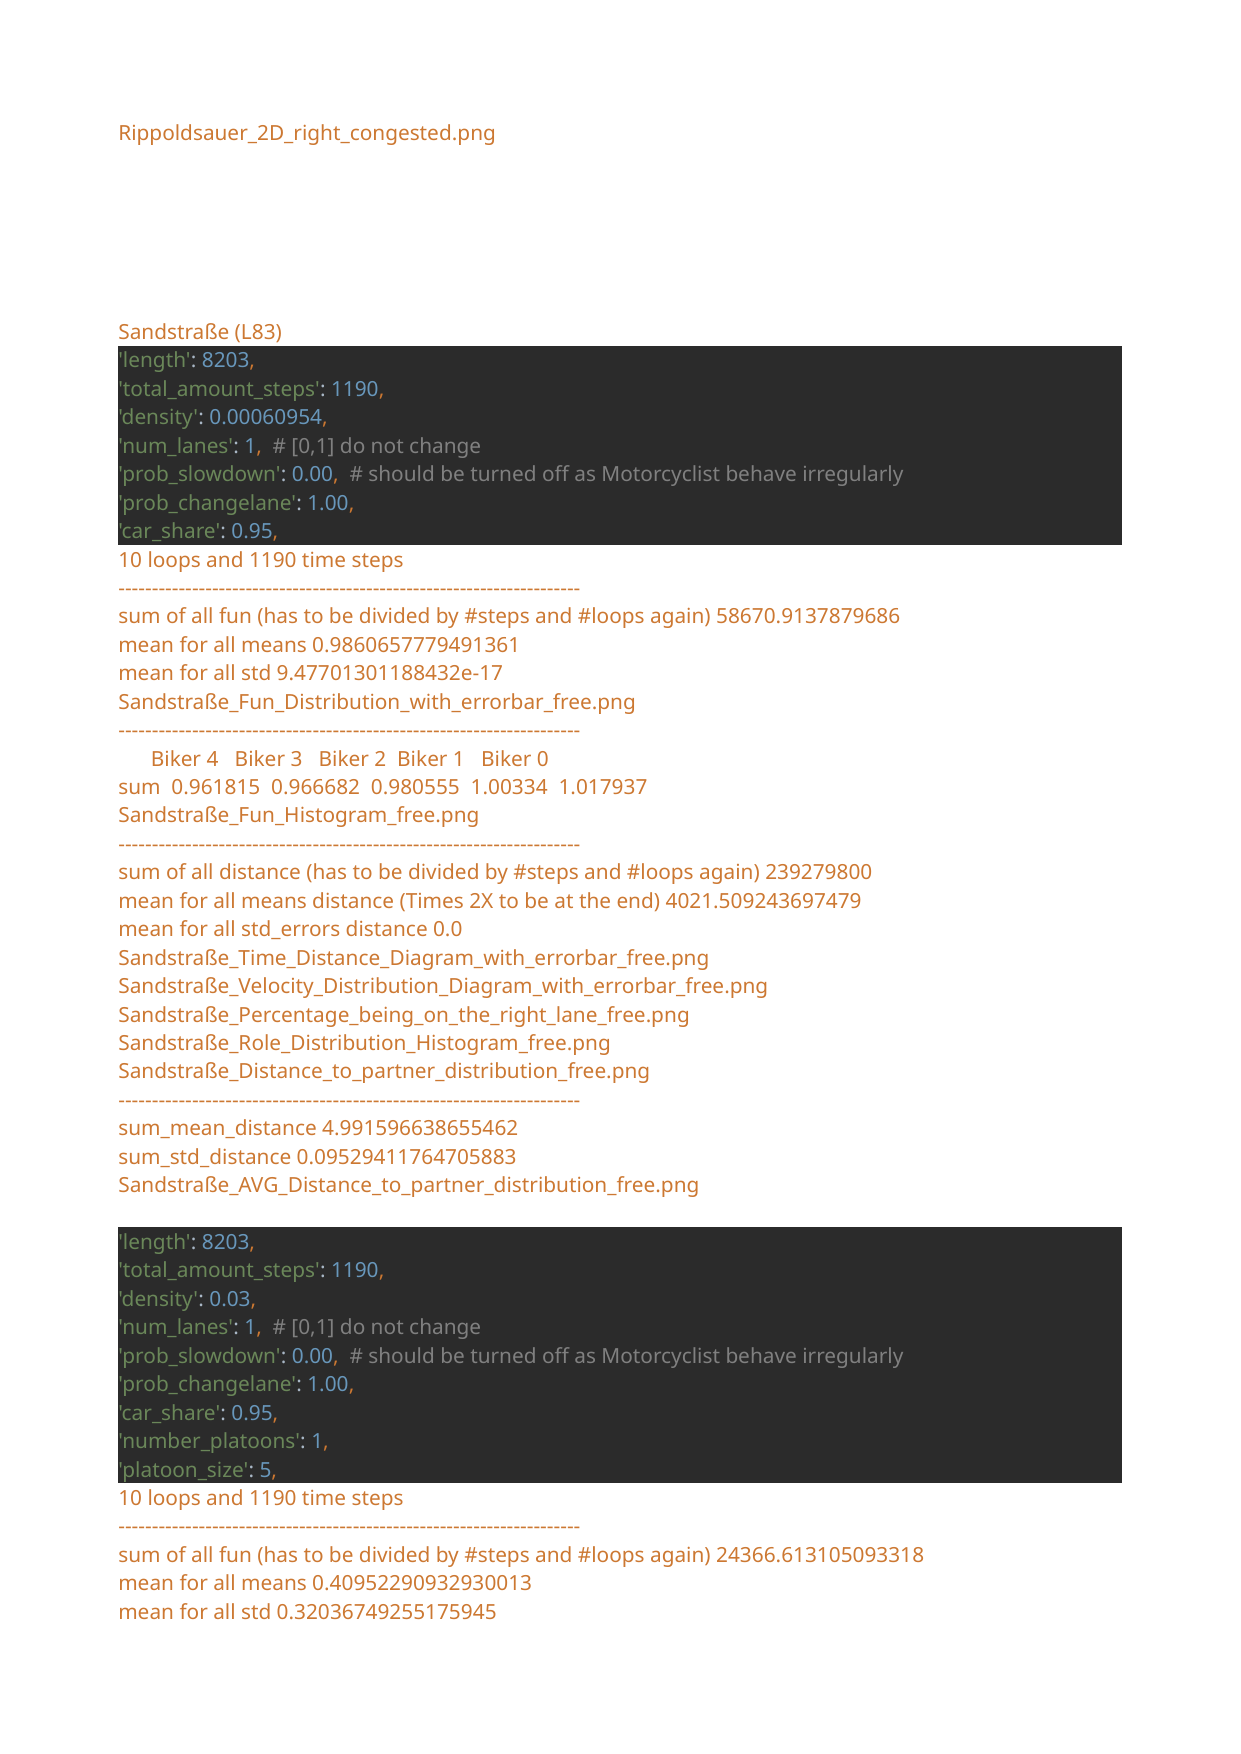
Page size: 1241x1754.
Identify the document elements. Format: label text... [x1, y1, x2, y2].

text 'length': 8203, 'total_amount_steps': 1190, 'density': 0.03, 'num_lanes': 1, # [0,1] do not change 'prob_slowdown': 0.00, # should be turned off as Motorcyclist behave irregularly 'prob_changelane': 1.00, 'car_share': 0.95, 'number_platoons': 1, 'platoon_size': 5, [118, 1227, 1122, 1483]
text --------------------------------------------------------------------- [118, 1512, 1122, 1540]
text --------------------------------------------------------------------- [118, 715, 1122, 744]
text Sandstraße_Role_Distribution_Histogram_free.png [118, 1028, 1122, 1057]
text --------------------------------------------------------------------- [118, 573, 1122, 602]
text sum 0.961815 0.966682 0.980555 1.00334 1.017937 [118, 772, 1122, 801]
text mean for all std 9.47701301188432e-17 [118, 658, 1122, 687]
text 10 loops and 1190 time steps [118, 1483, 1122, 1512]
text Sandstraße_Percentage_being_on_the_right_lane_free.png [118, 1000, 1122, 1028]
text sum_mean_distance 4.991596638655462 [118, 1113, 1122, 1142]
text Sandstraße_Fun_Distribution_with_errorbar_free.png [118, 687, 1122, 715]
text mean for all means 0.9860657779491361 [118, 630, 1122, 658]
text Sandstraße (L83) [118, 317, 1122, 346]
text mean for all std_errors distance 0.0 [118, 914, 1122, 943]
text Sandstraße_Velocity_Distribution_Diagram_with_errorbar_free.png [118, 971, 1122, 1000]
text sum of all fun (has to be divided by #steps and #loops again) 58670.9137879686 [118, 602, 1122, 630]
text mean for all means 0.40952290932930013 [118, 1568, 1122, 1597]
text --------------------------------------------------------------------- [118, 829, 1122, 857]
text sum of all distance (has to be divided by #steps and #loops again) 239279800 [118, 857, 1122, 886]
text Sandstraße_Distance_to_partner_distribution_free.png [118, 1057, 1122, 1085]
text mean for all means distance (Times 2X to be at the end) 4021.509243697479 [118, 886, 1122, 914]
text Biker 4 Biker 3 Biker 2 Biker 1 Biker 0 [118, 744, 1122, 772]
text --------------------------------------------------------------------- [118, 1085, 1122, 1113]
text Sandstraße_Time_Distance_Diagram_with_errorbar_free.png [118, 943, 1122, 971]
text Rippoldsauer_2D_right_congested.png [118, 118, 1122, 147]
text Sandstraße_AVG_Distance_to_partner_distribution_free.png [118, 1170, 1122, 1199]
text Sandstraße_Fun_Histogram_free.png [118, 801, 1122, 829]
text 10 loops and 1190 time steps [118, 545, 1122, 573]
text 'length': 8203, 'total_amount_steps': 1190, 'density': 0.00060954, 'num_lanes': 1, # [0,1] do not change 'prob_slowdown': 0.00, # should be turned off as Motorcyclist behave irregularly 'prob_changelane': 1.00, 'car_share': 0.95, [118, 346, 1122, 545]
text mean for all std 0.32036749255175945 [118, 1597, 1122, 1625]
text sum of all fun (has to be divided by #steps and #loops again) 24366.613105093318 [118, 1540, 1122, 1568]
text sum_std_distance 0.09529411764705883 [118, 1142, 1122, 1170]
